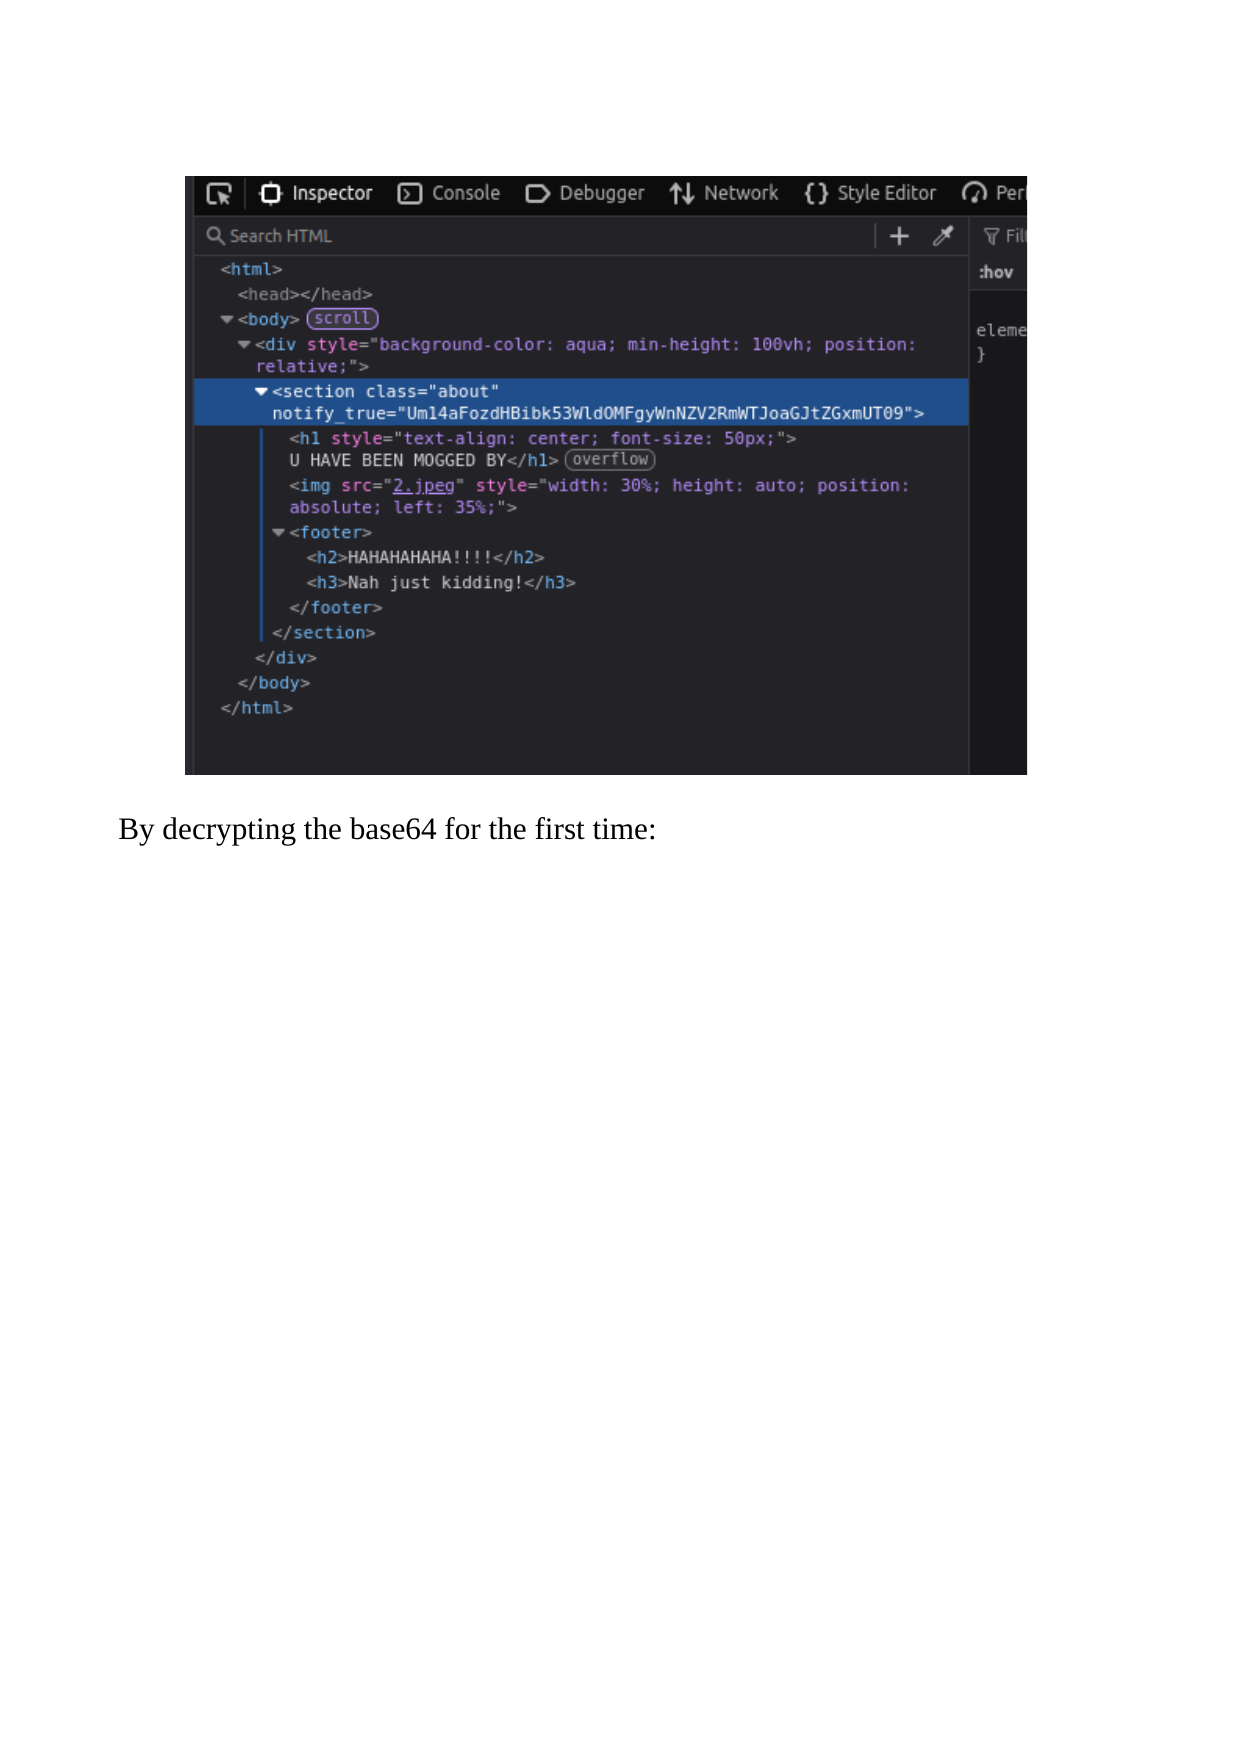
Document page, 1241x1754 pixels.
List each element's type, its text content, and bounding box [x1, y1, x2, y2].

text By decrypting the base64 for the first time: [118, 810, 1122, 846]
picture [185, 176, 1028, 775]
